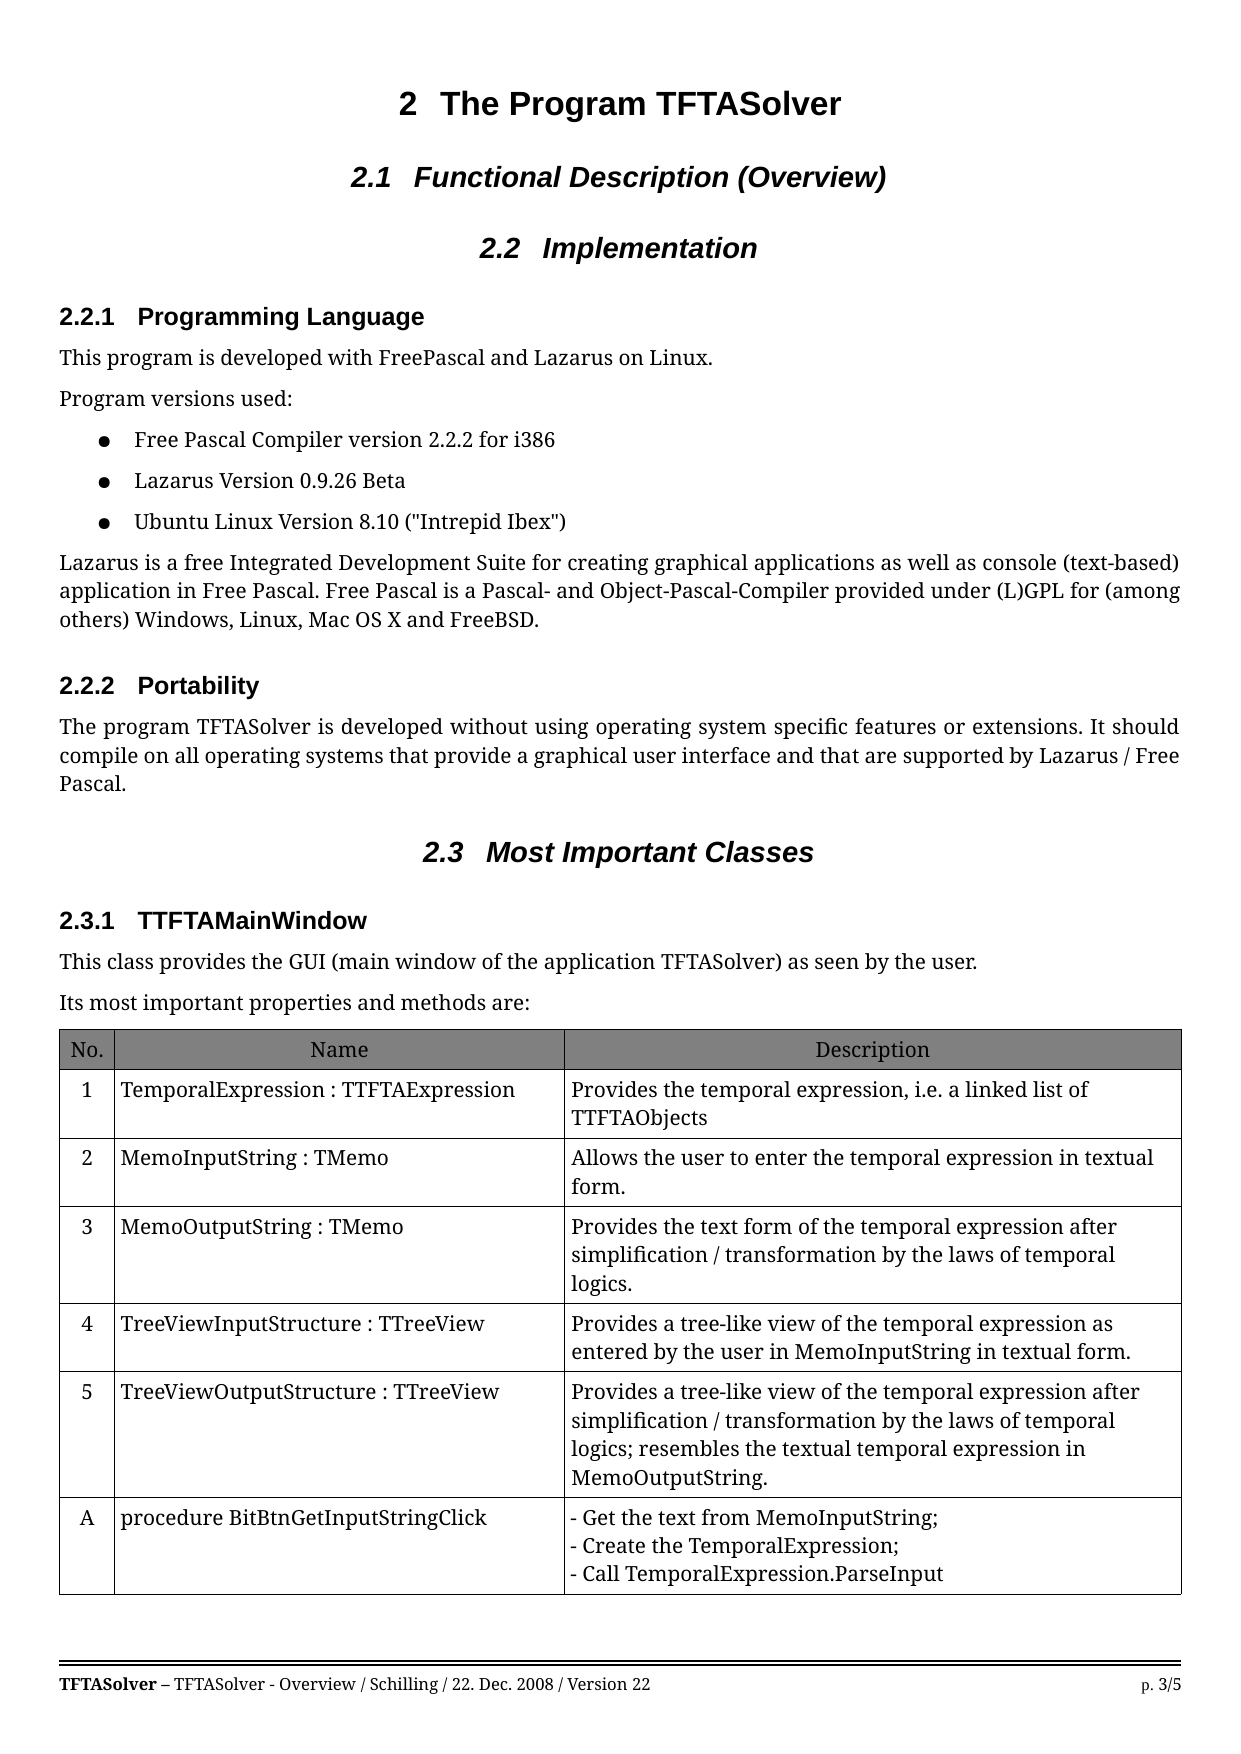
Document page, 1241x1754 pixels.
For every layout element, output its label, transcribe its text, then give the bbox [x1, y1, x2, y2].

table_cell 1 [60, 1070, 114, 1138]
subtitle Implementation [59, 231, 1181, 265]
table_cell - Get the text from MemoInputString; - Create the TemporalExpression; - Call TemporalExpression.ParseInput [565, 1498, 1181, 1594]
table_cell TreeViewOutputStructure : TTreeView [115, 1372, 564, 1497]
subtitle Most Important Classes [59, 835, 1181, 869]
table_cell Provides a tree-like view of the temporal expression after simplification / transformation by the laws of temporal logics; resembles the textual temporal expression in MemoOutputString. [565, 1372, 1181, 1497]
table_cell 3 [60, 1207, 114, 1303]
subtitle TTFTAMainWindow [59, 906, 1181, 935]
list Free Pascal Compiler version 2.2.2 for i386 [97, 425, 1181, 454]
text This program is developed with FreePascal and Lazarus on Linux. [59, 343, 1181, 372]
table_cell 5 [60, 1372, 114, 1497]
text Program versions used: [59, 384, 1181, 413]
table_cell MemoInputString : TMemo [115, 1139, 564, 1206]
text Its most important properties and methods are: [59, 988, 1181, 1017]
list Ubuntu Linux Version 8.10 ("Intrepid Ibex") [97, 507, 1181, 536]
table_cell Provides a tree-like view of the temporal expression as entered by the user in MemoInputString in textual form. [565, 1304, 1181, 1371]
subtitle Programming Language [59, 302, 1181, 331]
table_cell procedure BitBtnGetInputStringClick [115, 1498, 564, 1594]
subtitle Portability [59, 671, 1181, 700]
table_cell TreeViewInputStructure : TTreeView [115, 1304, 564, 1371]
table_header Name [115, 1030, 564, 1069]
table_cell A [60, 1498, 114, 1594]
table_cell MemoOutputString : TMemo [115, 1207, 564, 1303]
table_cell Provides the text form of the temporal expression after simplification / transformation by the laws of temporal logics. [565, 1207, 1181, 1303]
table_cell Allows the user to enter the temporal expression in textual form. [565, 1139, 1181, 1206]
text Lazarus is a free Integrated Development Suite for creating graphical applications as well as console (text-based) application in Free Pascal. Free Pascal is a Pascal- and Object-Pascal-Compiler provided under (L)GPL for (among others) Windows, Linux, Mac OS X and FreeBSD. [59, 548, 1181, 633]
table_header Description [565, 1030, 1181, 1069]
list Lazarus Version 0.9.26 Beta [97, 466, 1181, 495]
table_cell 2 [60, 1139, 114, 1206]
table_cell 4 [60, 1304, 114, 1371]
table_header No. [60, 1030, 114, 1069]
subtitle The Program TFTASolver [59, 84, 1181, 123]
text This class provides the GUI (main window of the application TFTASolver) as seen by the user. [59, 947, 1181, 976]
text The program TFTASolver is developed without using operating system specific features or extensions. It should compile on all operating systems that provide a graphical user interface and that are supported by Lazarus / Free Pascal. [59, 712, 1181, 798]
table_cell Provides the temporal expression, i.e. a linked list of TTFTAObjects [565, 1070, 1181, 1138]
subtitle Functional Description (Overview) [59, 160, 1181, 194]
table_cell TemporalExpression : TTFTAExpression [115, 1070, 564, 1138]
